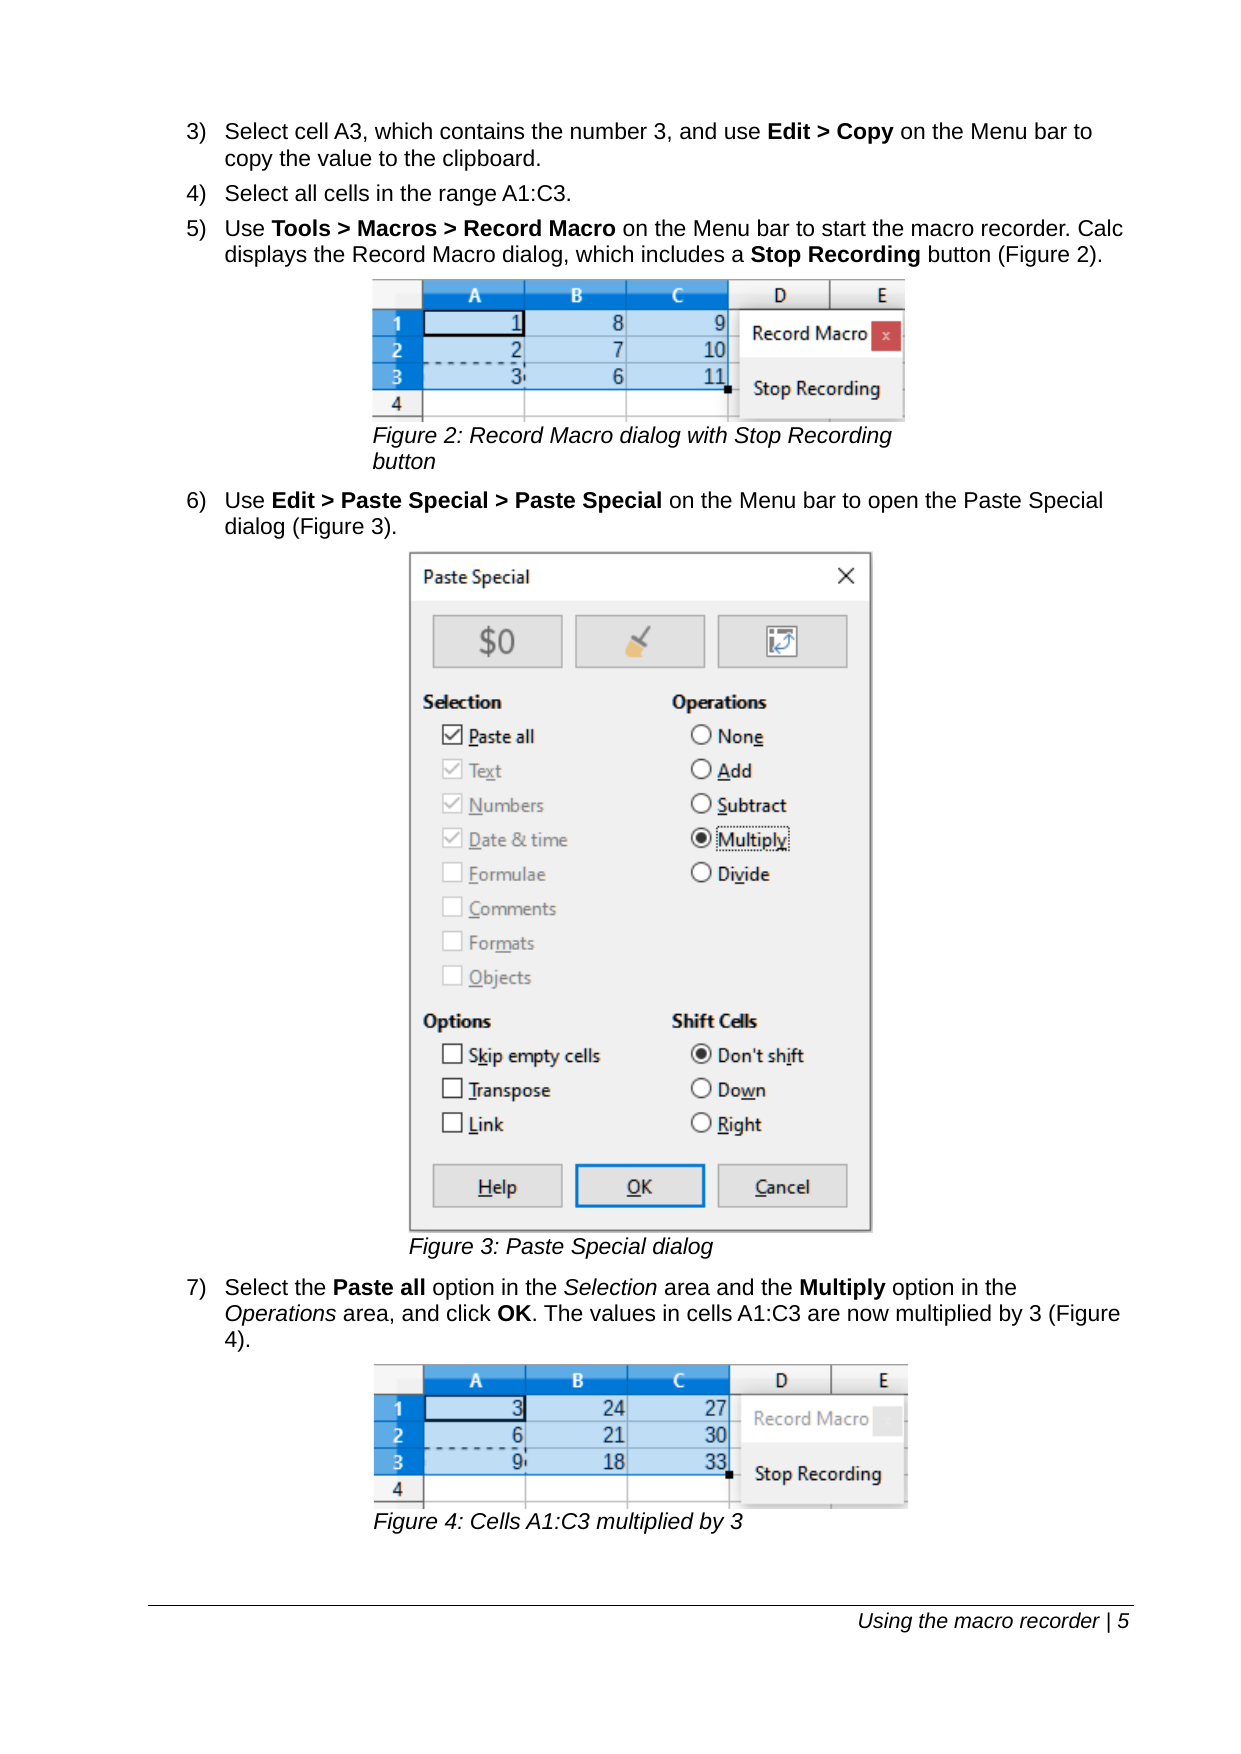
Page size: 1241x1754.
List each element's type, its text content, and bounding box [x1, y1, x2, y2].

list Select the Paste all option in the Selection area and the Multiply option in the Operations area, and click OK. The values in cells A1:C3 are now multiplied by 3 (Figure 4). [207, 1273, 1134, 1353]
list Select all cells in the range A1:C3. [207, 180, 1134, 206]
picture [408, 551, 873, 1233]
list Use Tools > Macros > Record Macro on the Menu bar to start the macro recorder. Calc displays the Record Macro dialog, which includes a Stop Recording button (Figure 2). [207, 215, 1134, 268]
text Figure 2: Record Macro dialog with Stop Recording button [372, 279, 909, 474]
list Use Edit > Paste Special > Paste Special on the Menu bar to open the Paste Special dialog (Figure 3). [207, 487, 1134, 539]
text Figure 3: Paste Special dialog [409, 1233, 873, 1259]
picture [373, 1364, 909, 1509]
list Select cell A3, which contains the number 3, and use Edit > Copy on the Menu bar to copy the value to the clipboard. [207, 118, 1134, 171]
text Figure 4: Cells A1:C3 multiplied by 3 [373, 1509, 909, 1534]
picture [372, 279, 905, 422]
